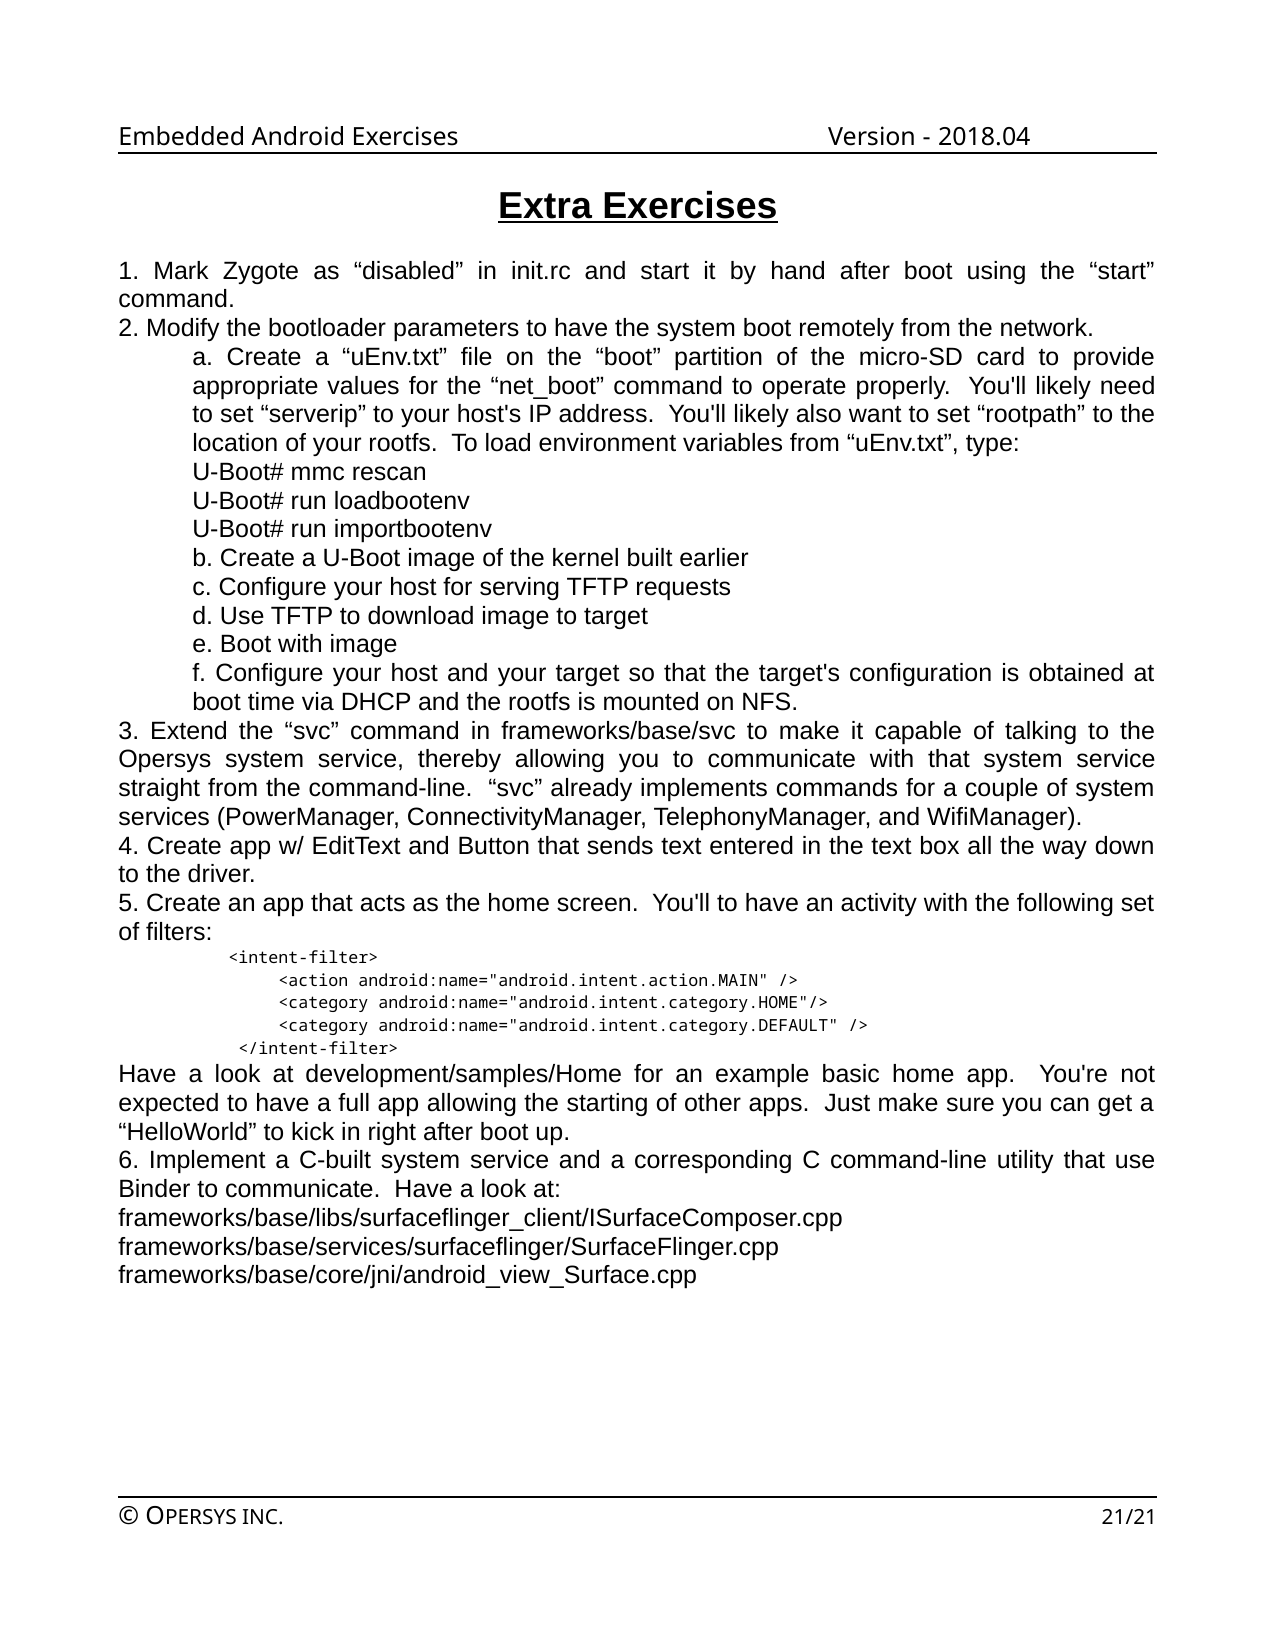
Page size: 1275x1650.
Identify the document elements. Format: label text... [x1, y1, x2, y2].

text <category android:name="android.intent.category.DEFAULT" /> [118, 1014, 1157, 1036]
text f. Configure your host and your target so that the target's configuration is obtained at boot time via DHCP and the rootfs is mounted on NFS. [192, 658, 1157, 716]
text Extra Exercises [118, 184, 1157, 227]
text c. Configure your host for serving TFTP requests [192, 572, 1157, 601]
text 6. Implement a C-built system service and a corresponding C command-line utility that use Binder to communicate. Have a look at: [118, 1145, 1157, 1203]
text U-Boot# run loadbootenv [192, 486, 1157, 514]
text 4. Create app w/ EditText and Button that sends text entered in the text box all the way down to the driver. [118, 831, 1157, 888]
text frameworks/base/libs/surfaceflinger_client/ISurfaceComposer.cpp frameworks/base/services/surfaceflinger/SurfaceFlinger.cpp frameworks/base/core/jni/android_view_Surface.cpp [118, 1203, 1157, 1289]
text </intent-filter> [118, 1036, 1157, 1059]
text 2. Modify the bootloader parameters to have the system boot remotely from the network. [118, 313, 1157, 342]
text U-Boot# mmc rescan [192, 457, 1157, 486]
text <category android:name="android.intent.category.HOME"/> [118, 991, 1157, 1014]
text 1. Mark Zygote as “disabled” in init.rc and start it by hand after boot using the “start” command. [118, 256, 1157, 313]
text d. Use TFTP to download image to target [192, 601, 1157, 629]
text 5. Create an app that acts as the home screen. You'll to have an activity with the following set of filters: [118, 888, 1157, 946]
text e. Boot with image [192, 629, 1157, 658]
text Have a look at development/samples/Home for an example basic home app. You're not expected to have a full app allowing the starting of other apps. Just make sure you can get a “HelloWorld” to kick in right after boot up. [118, 1059, 1157, 1145]
text <intent-filter> [118, 946, 1157, 968]
text b. Create a U-Boot image of the kernel built earlier [192, 543, 1157, 572]
text a. Create a “uEnv.txt” file on the “boot” partition of the micro-SD card to provide appropriate values for the “net_boot” command to operate properly. You'll likely need to set “serverip” to your host's IP address. You'll likely also want to set “rootpath” to the location of your rootfs. To load environment variables from “uEnv.txt”, type: [192, 342, 1157, 457]
text <action android:name="android.intent.action.MAIN" /> [118, 968, 1157, 991]
text 3. Extend the “svc” command in frameworks/base/svc to make it capable of talking to the Opersys system service, thereby allowing you to communicate with that system service straight from the command-line. “svc” already implements commands for a couple of system services (PowerManager, ConnectivityManager, TelephonyManager, and WifiManager). [118, 716, 1157, 831]
text U-Boot# run importbootenv [192, 514, 1157, 543]
